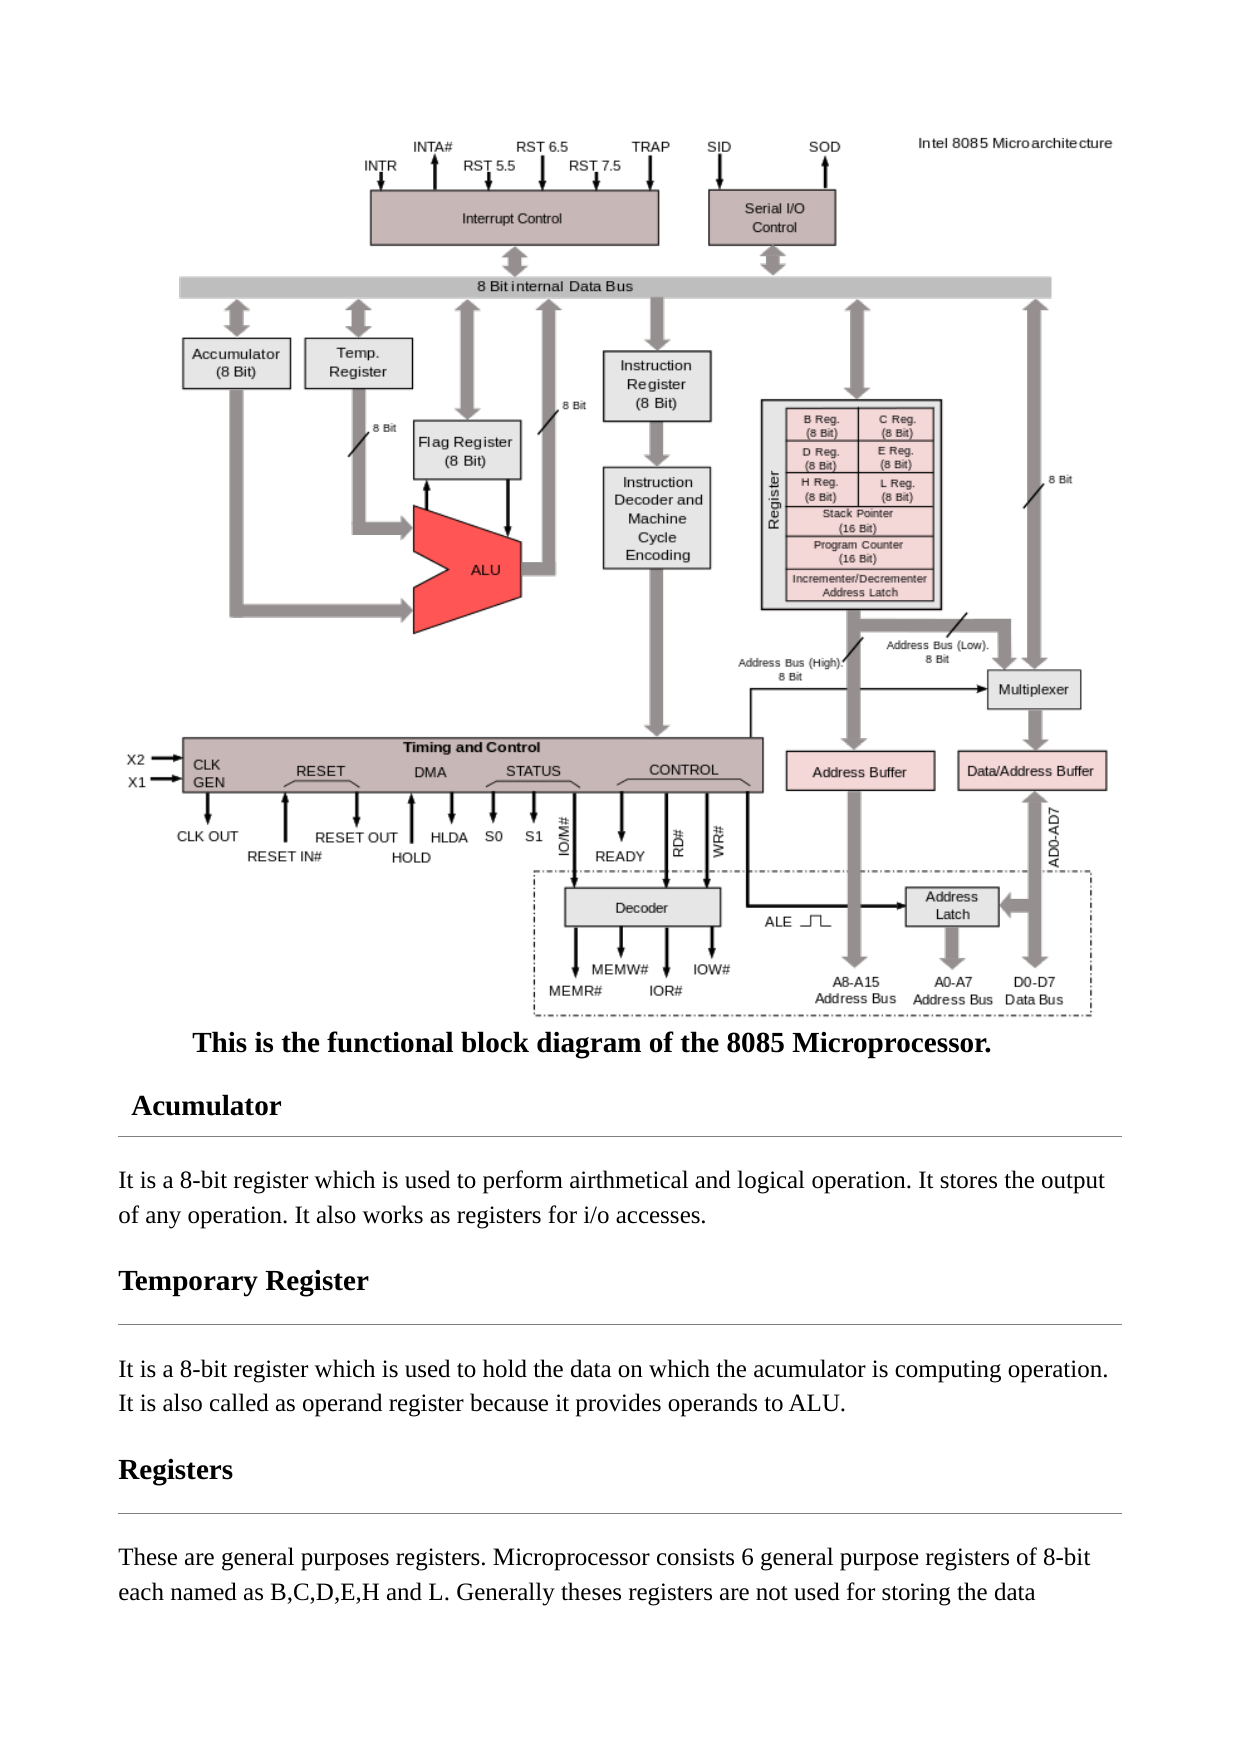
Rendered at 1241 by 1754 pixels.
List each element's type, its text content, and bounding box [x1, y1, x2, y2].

subtitle Registers [118, 1452, 1122, 1485]
picture [118, 118, 1123, 1026]
text These are general purposes registers. Microprocessor consists 6 general purpose registers of 8-bit each named as B,C,D,E,H and L. Generally theses registers are not used for storing the data [118, 1542, 1122, 1605]
text This is the functional block diagram of the 8085 Microprocessor. [118, 1026, 1122, 1059]
text It is a 8-bit register which is used to hold the data on which the acumulator is computing operation. It is also called as operand register because it provides operands to ALU. [118, 1354, 1122, 1417]
text Acumulator [118, 1088, 1122, 1121]
text It is a 8-bit register which is used to perform airthmetical and logical operation. It stores the output of any operation. It also works as registers for i/o accesses. [118, 1165, 1122, 1229]
subtitle Temporary Register [118, 1263, 1122, 1297]
